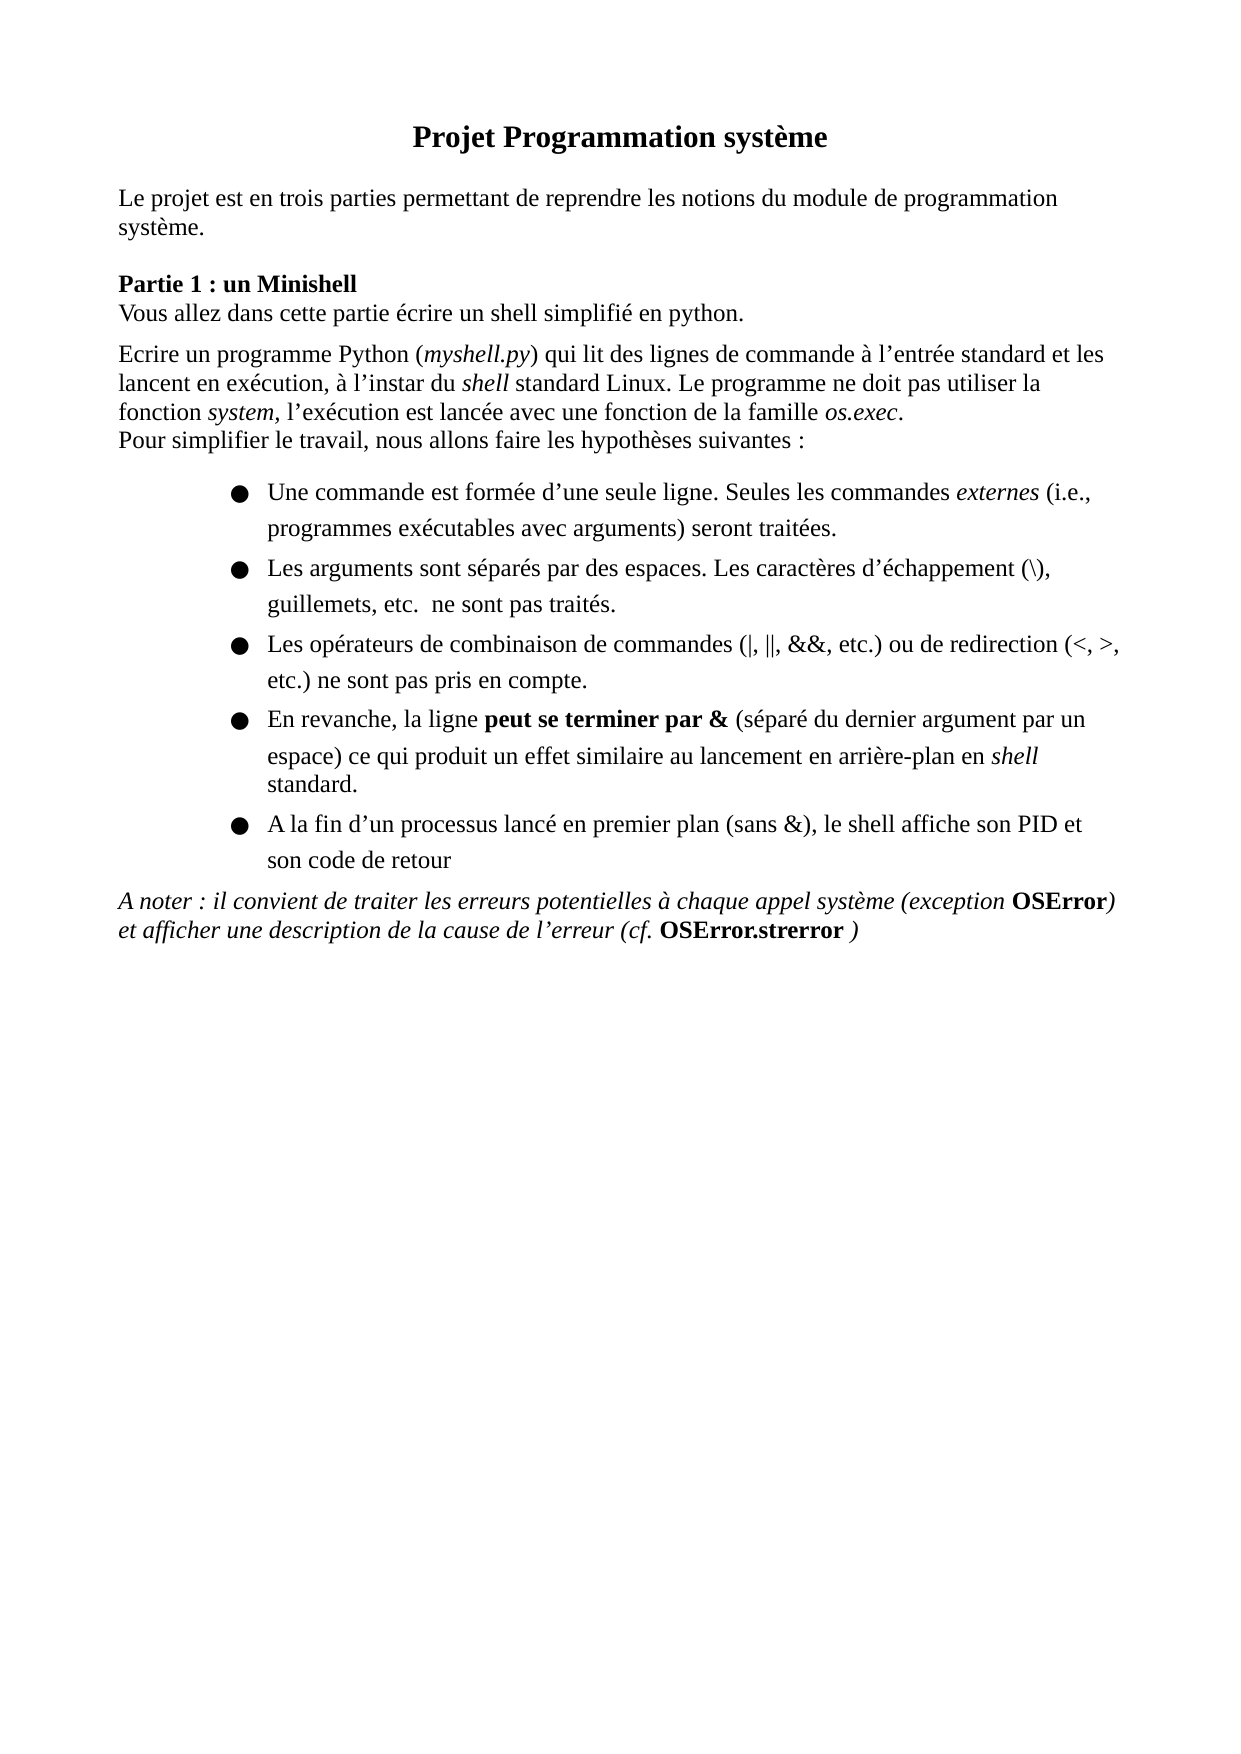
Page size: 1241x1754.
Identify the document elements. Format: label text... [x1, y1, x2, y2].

text A noter : il convient de traiter les erreurs potentielles à chaque appel système (exception OSError) et afficher une description de la cause de l’erreur (cf. OSError.strerror ) [118, 886, 1122, 944]
text Ecrire un programme Python (myshell.py) qui lit des lignes de commande à l’entrée standard et les lancent en exécution, à l’instar du shell standard Linux. Le programme ne doit pas utiliser la fonction system, l’exécution est lancée avec une fonction de la famille os.exec. Pour simplifier le travail, nous allons faire les hypothèses suivantes : [118, 339, 1122, 454]
text Partie 1 : un Minishell [118, 269, 1122, 298]
list Les arguments sont séparés par des espaces. Les caractères d’échappement (\), guillemets, etc. ne sont pas traités. [229, 542, 1122, 618]
list En revanche, la ligne peut se terminer par & (séparé du dernier argument par un espace) ce qui produit un effet similaire au lancement en arrière-plan en shell standard. [229, 694, 1122, 798]
text Vous allez dans cette partie écrire un shell simplifié en python. [118, 298, 1122, 327]
text Projet Programmation système [118, 118, 1122, 154]
text Le projet est en trois parties permettant de reprendre les notions du module de programmation système. [118, 183, 1122, 240]
list Les opérateurs de combinaison de commandes (|, ||, &&, etc.) ou de redirection (<, >, etc.) ne sont pas pris en compte. [229, 618, 1122, 694]
list Une commande est formée d’une seule ligne. Seules les commandes externes (i.e., programmes exécutables avec arguments) seront traitées. [229, 467, 1122, 542]
list A la fin d’un processus lancé en premier plan (sans &), le shell affiche son PID et son code de retour [229, 798, 1122, 874]
